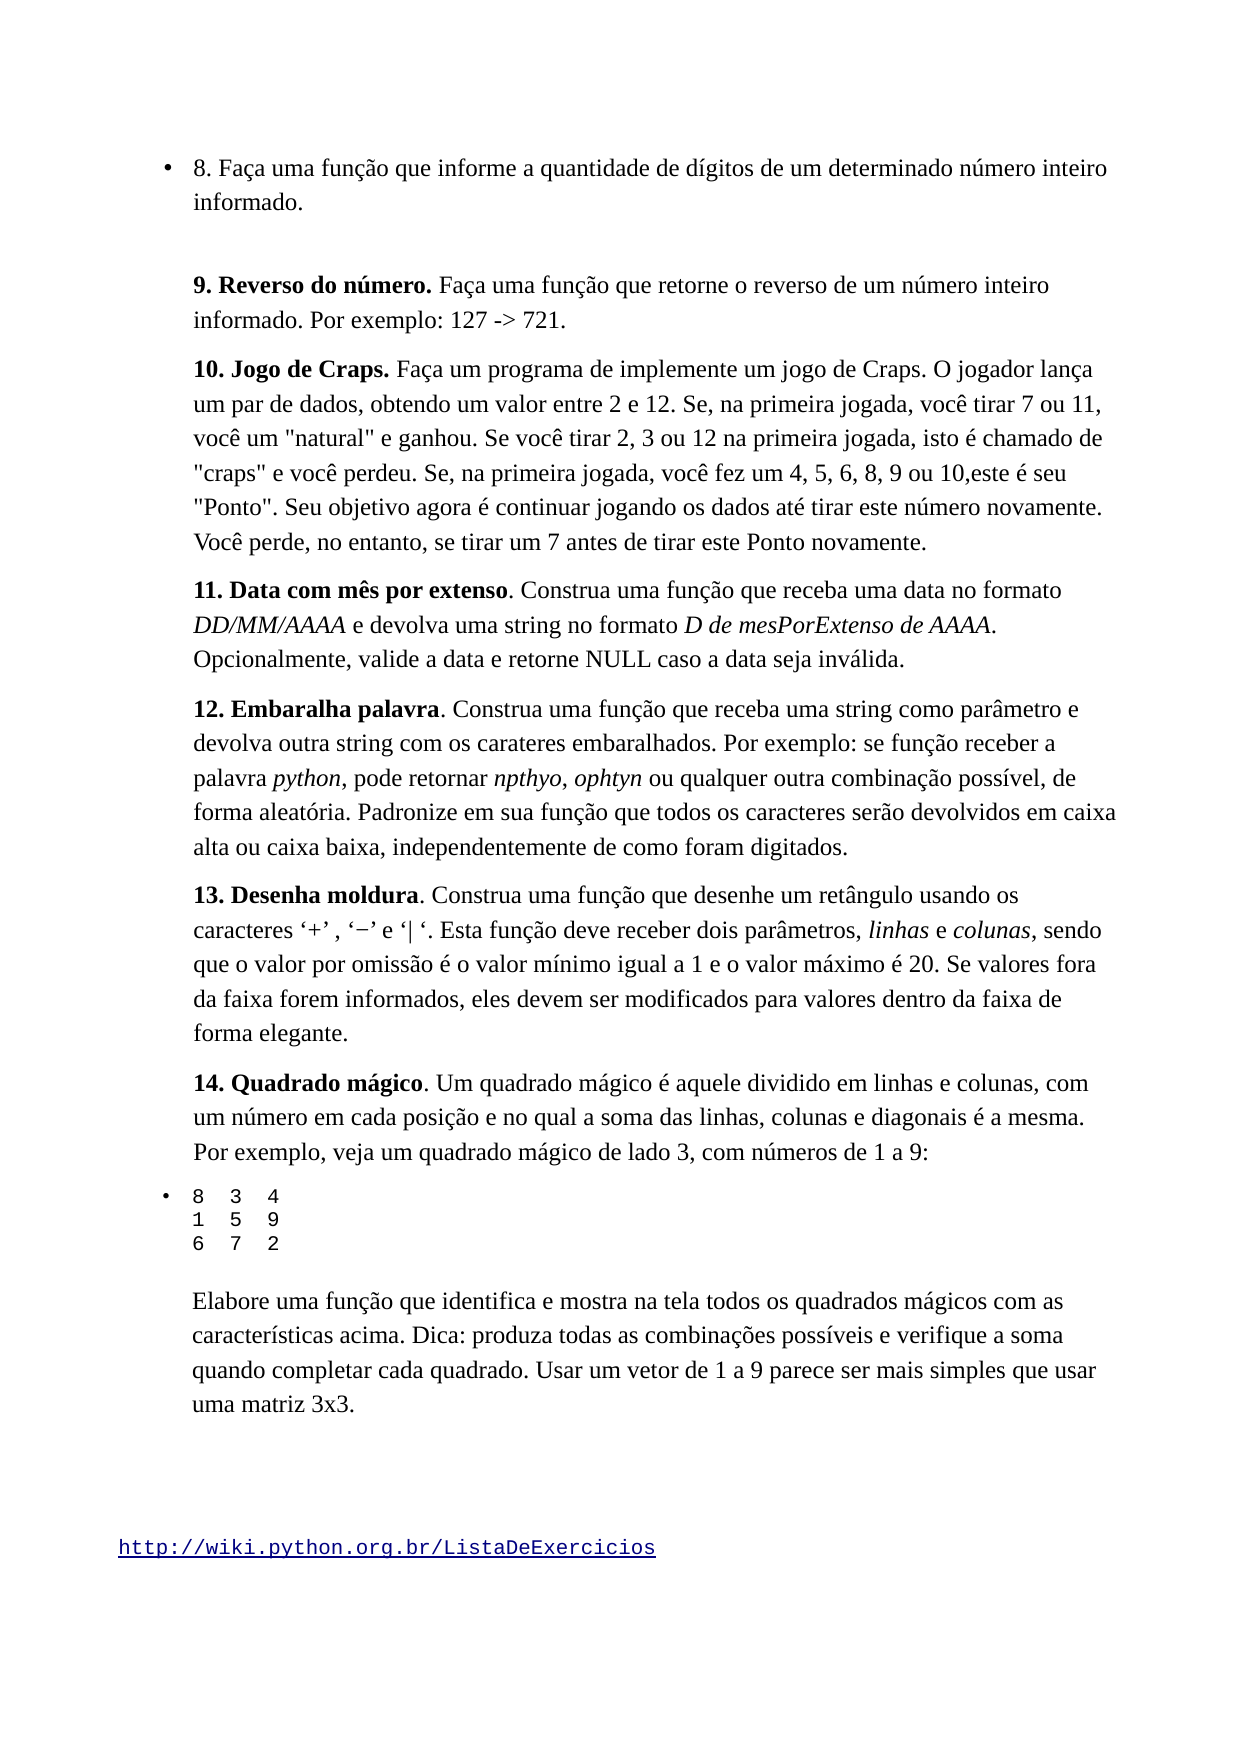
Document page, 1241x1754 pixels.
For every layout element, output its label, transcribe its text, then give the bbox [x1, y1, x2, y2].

list 1 5 9 [162, 1209, 1122, 1233]
list 11. Data com mês por extenso. Construa uma função que receba uma data no formato DD/MM/AAAA e devolva uma string no formato D de mesPorExtenso de AAAA. Opcionalmente, valide a data e retorne NULL caso a data seja inválida. [164, 576, 1122, 673]
list 8. Faça uma função que informe a quantidade de dígitos de um determinado número inteiro informado. [164, 153, 1122, 216]
list 6 7 2 [162, 1233, 1122, 1257]
list 9. Reverso do número. Faça uma função que retorne o reverso de um número inteiro informado. Por exemplo: 127 -> 721. [164, 271, 1122, 334]
list 10. Jogo de Craps. Faça um programa de implemente um jogo de Craps. O jogador lança um par de dados, obtendo um valor entre 2 e 12. Se, na primeira jogada, você tirar 7 ou 11, você um "natural" e ganhou. Se você tirar 2, 3 ou 12 na primeira jogada, isto é chamado de "craps" e você perdeu. Se, na primeira jogada, você fez um 4, 5, 6, 8, 9 ou 10,este é seu "Ponto". Seu objetivo agora é continuar jogando os dados até tirar este número novamente. Você perde, no entanto, se tirar um 7 antes de tirar este Ponto novamente. [164, 354, 1122, 555]
list 14. Quadrado mágico. Um quadrado mágico é aquele dividido em linhas e colunas, com um número em cada posição e no qual a soma das linhas, colunas e diagonais é a mesma. Por exemplo, veja um quadrado mágico de lado 3, com números de 1 a 9: [164, 1068, 1122, 1165]
list 13. Desenha moldura. Construa uma função que desenhe um retângulo usando os caracteres ‘+’ , ‘−’ e ‘| ‘. Esta função deve receber dois parâmetros, linhas e colunas, sendo que o valor por omissão é o valor mínimo igual a 1 e o valor máximo é 20. Se valores fora da faixa forem informados, eles devem ser modificados para valores dentro da faixa de forma elegante. [164, 881, 1122, 1047]
list Elabore uma função que identifica e mostra na tela todos os quadrados mágicos com as características acima. Dica: produza todas as combinações possíveis e verifique a soma quando completar cada quadrado. Usar um vetor de 1 a 9 parece ser mais simples que usar uma matriz 3x3. [162, 1286, 1122, 1418]
text http://wiki.python.org.br/ListaDeExercicios [118, 1537, 1122, 1560]
list 8 3 4 [162, 1186, 1122, 1209]
list 12. Embaralha palavra. Construa uma função que receba uma string como parâmetro e devolva outra string com os carateres embaralhados. Por exemplo: se função receber a palavra python, pode retornar npthyo, ophtyn ou qualquer outra combinação possível, de forma aleatória. Padronize em sua função que todos os caracteres serão devolvidos em caixa alta ou caixa baixa, independentemente de como foram digitados. [164, 694, 1122, 860]
